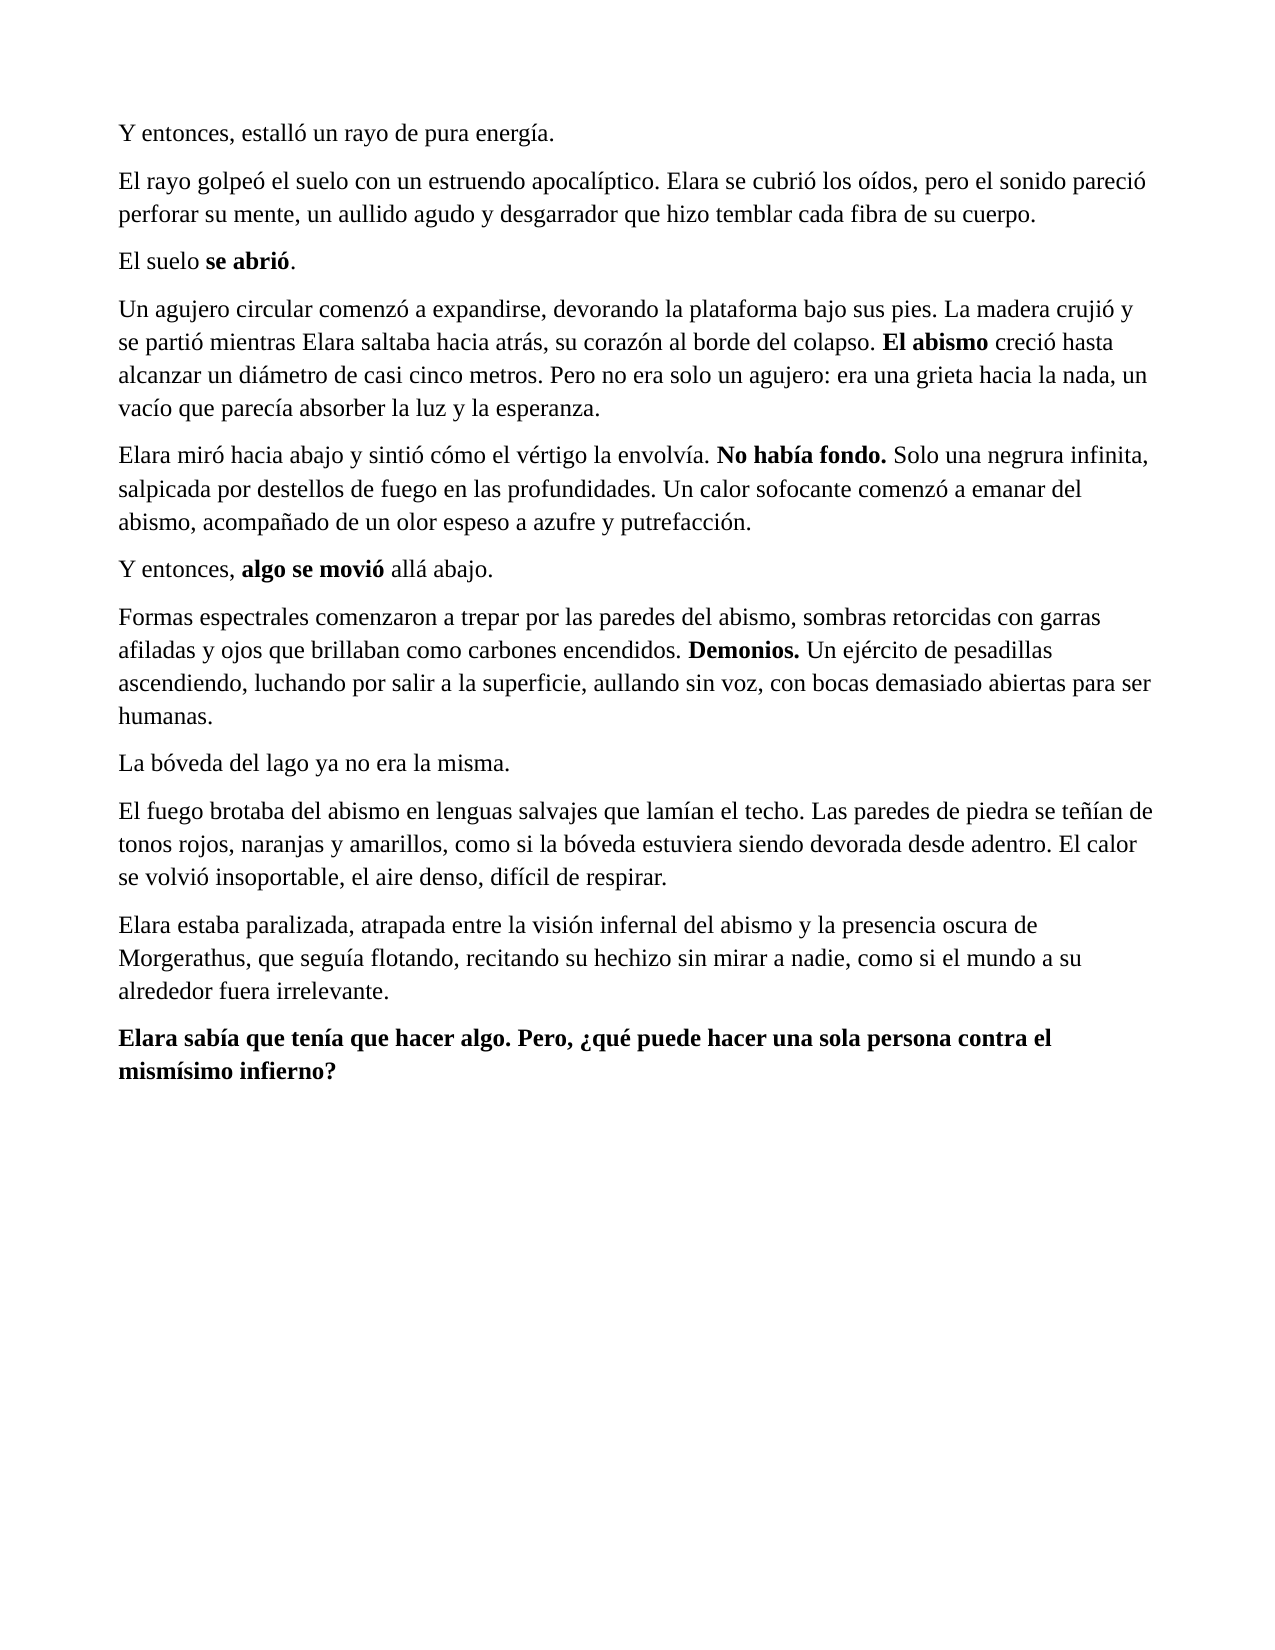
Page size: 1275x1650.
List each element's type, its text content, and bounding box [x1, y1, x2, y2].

text Y entonces, algo se movió allá abajo. [118, 554, 1157, 583]
text El rayo golpeó el suelo con un estruendo apocalíptico. Elara se cubrió los oídos, pero el sonido pareció perforar su mente, un aullido agudo y desgarrador que hizo temblar cada fibra de su cuerpo. [118, 166, 1157, 227]
text El fuego brotaba del abismo en lenguas salvajes que lamían el techo. Las paredes de piedra se teñían de tonos rojos, naranjas y amarillos, como si la bóveda estuviera siendo devorada desde adentro. El calor se volvió insoportable, el aire denso, difícil de respirar. [118, 796, 1157, 891]
text Y entonces, estalló un rayo de pura energía. [118, 118, 1157, 147]
text El suelo se abrió. [118, 246, 1157, 275]
text Elara estaba paralizada, atrapada entre la visión infernal del abismo y la presencia oscura de Morgerathus, que seguía flotando, recitando su hechizo sin mirar a nadie, como si el mundo a su alrededor fuera irrelevante. [118, 910, 1157, 1004]
text Formas espectrales comenzaron a trepar por las paredes del abismo, sombras retorcidas con garras afiladas y ojos que brillaban como carbones encendidos. Demonios. Un ejército de pesadillas ascendiendo, luchando por salir a la superficie, aullando sin voz, con bocas demasiado abiertas para ser humanas. [118, 602, 1157, 730]
text Un agujero circular comenzó a expandirse, devorando la plataforma bajo sus pies. La madera crujió y se partió mientras Elara saltaba hacia atrás, su corazón al borde del colapso. El abismo creció hasta alcanzar un diámetro de casi cinco metros. Pero no era solo un agujero: era una grieta hacia la nada, un vacío que parecía absorber la luz y la esperanza. [118, 294, 1157, 422]
text Elara miró hacia abajo y sintió cómo el vértigo la envolvía. No había fondo. Solo una negrura infinita, salpicada por destellos de fuego en las profundidades. Un calor sofocante comenzó a emanar del abismo, acompañado de un olor espeso a azufre y putrefacción. [118, 441, 1157, 535]
text La bóveda del lago ya no era la misma. [118, 748, 1157, 777]
text Elara sabía que tenía que hacer algo. Pero, ¿qué puede hacer una sola persona contra el mismísimo infierno? [118, 1023, 1157, 1085]
